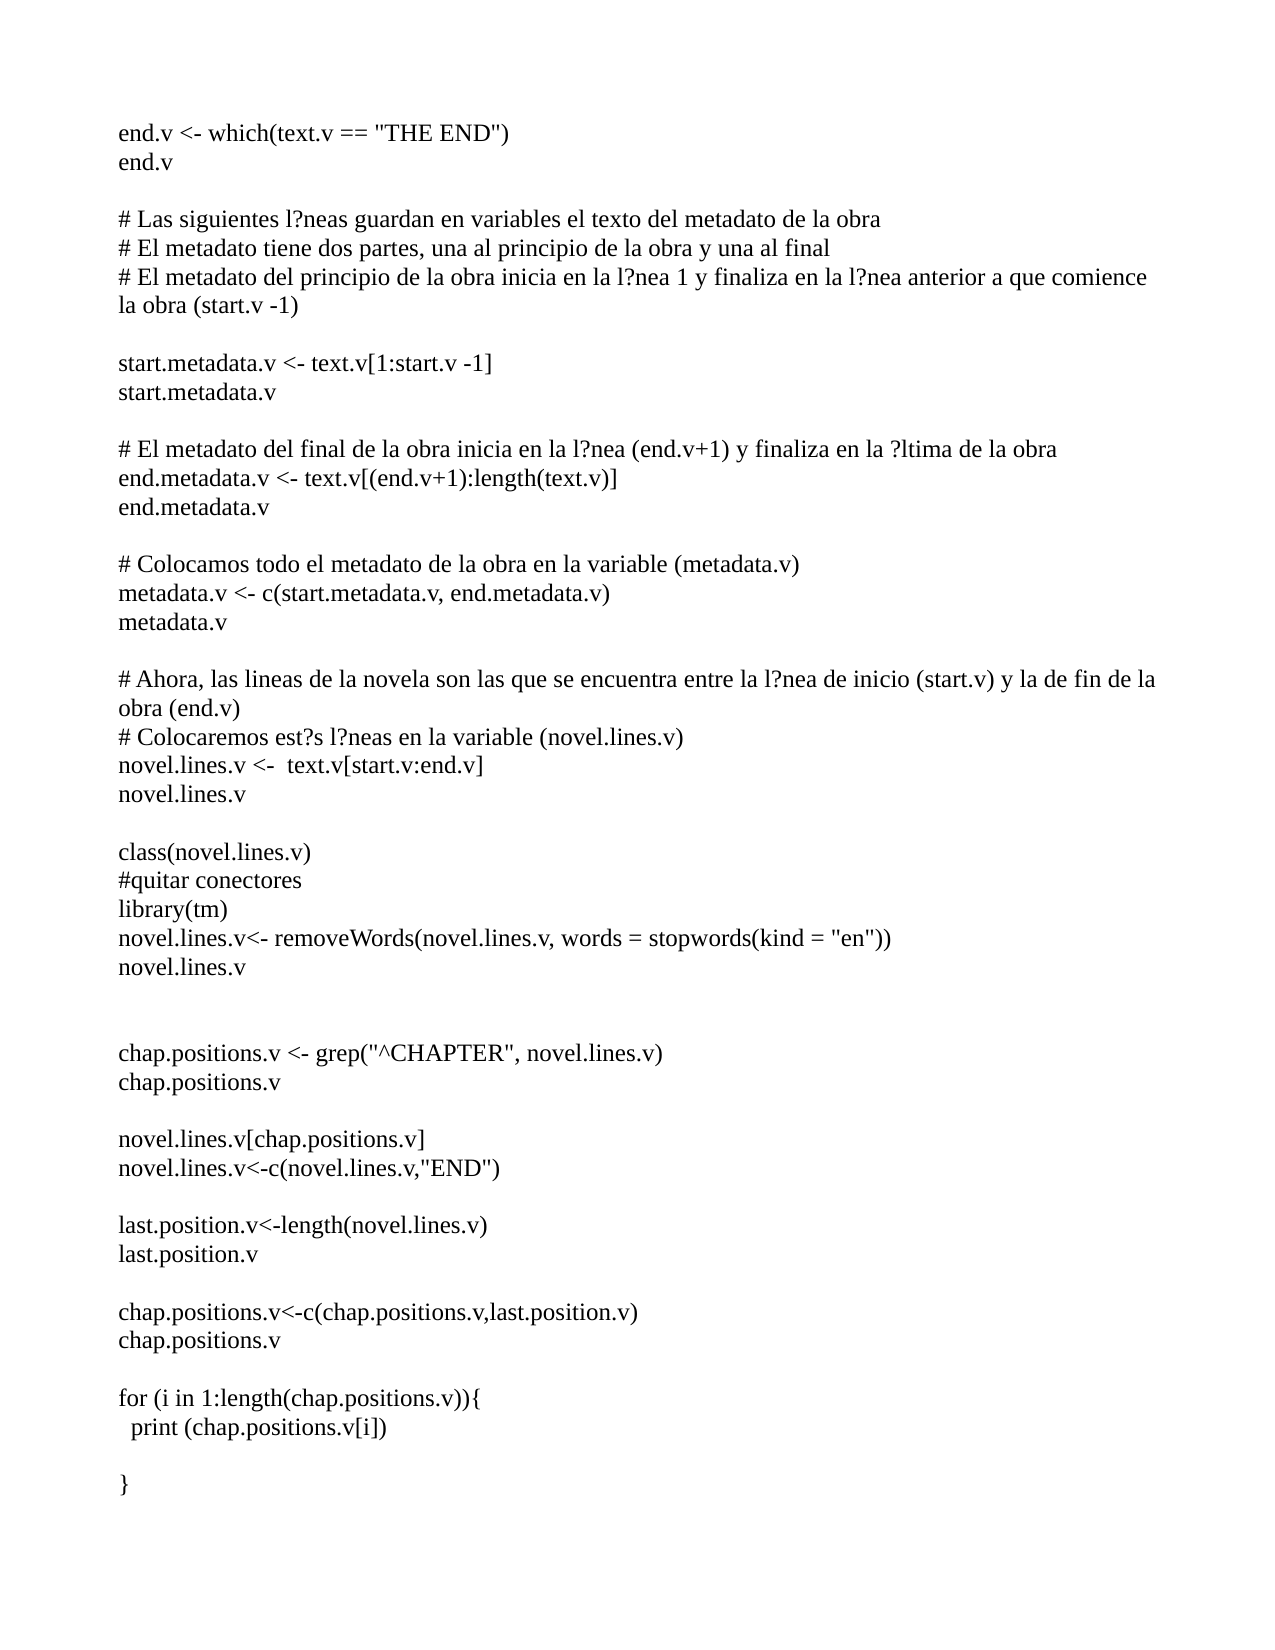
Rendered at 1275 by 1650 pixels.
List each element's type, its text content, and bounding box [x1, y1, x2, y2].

text end.v <- which(text.v == "THE END") end.v # Las siguientes l?neas guardan en variables el texto del metadato de la obra # El metadato tiene dos partes, una al principio de la obra y una al final # El metadato del principio de la obra inicia en la l?nea 1 y finaliza en la l?nea anterior a que comience la obra (start.v -1) start.metadata.v <- text.v[1:start.v -1] start.metadata.v # El metadato del final de la obra inicia en la l?nea (end.v+1) y finaliza en la ?ltima de la obra end.metadata.v <- text.v[(end.v+1):length(text.v)] end.metadata.v # Colocamos todo el metadato de la obra en la variable (metadata.v) metadata.v <- c(start.metadata.v, end.metadata.v) metadata.v # Ahora, las lineas de la novela son las que se encuentra entre la l?nea de inicio (start.v) y la de fin de la obra (end.v) # Colocaremos est?s l?neas en la variable (novel.lines.v) novel.lines.v <- text.v[start.v:end.v] novel.lines.v class(novel.lines.v) #quitar conectores library(tm) novel.lines.v<- removeWords(novel.lines.v, words = stopwords(kind = "en")) novel.lines.v chap.positions.v <- grep("^CHAPTER", novel.lines.v) chap.positions.v novel.lines.v[chap.positions.v] novel.lines.v<-c(novel.lines.v,"END") last.position.v<-length(novel.lines.v) last.position.v chap.positions.v<-c(chap.positions.v,last.position.v) chap.positions.v for (i in 1:length(chap.positions.v)){ print (chap.positions.v[i]) } [118, 118, 1157, 1527]
